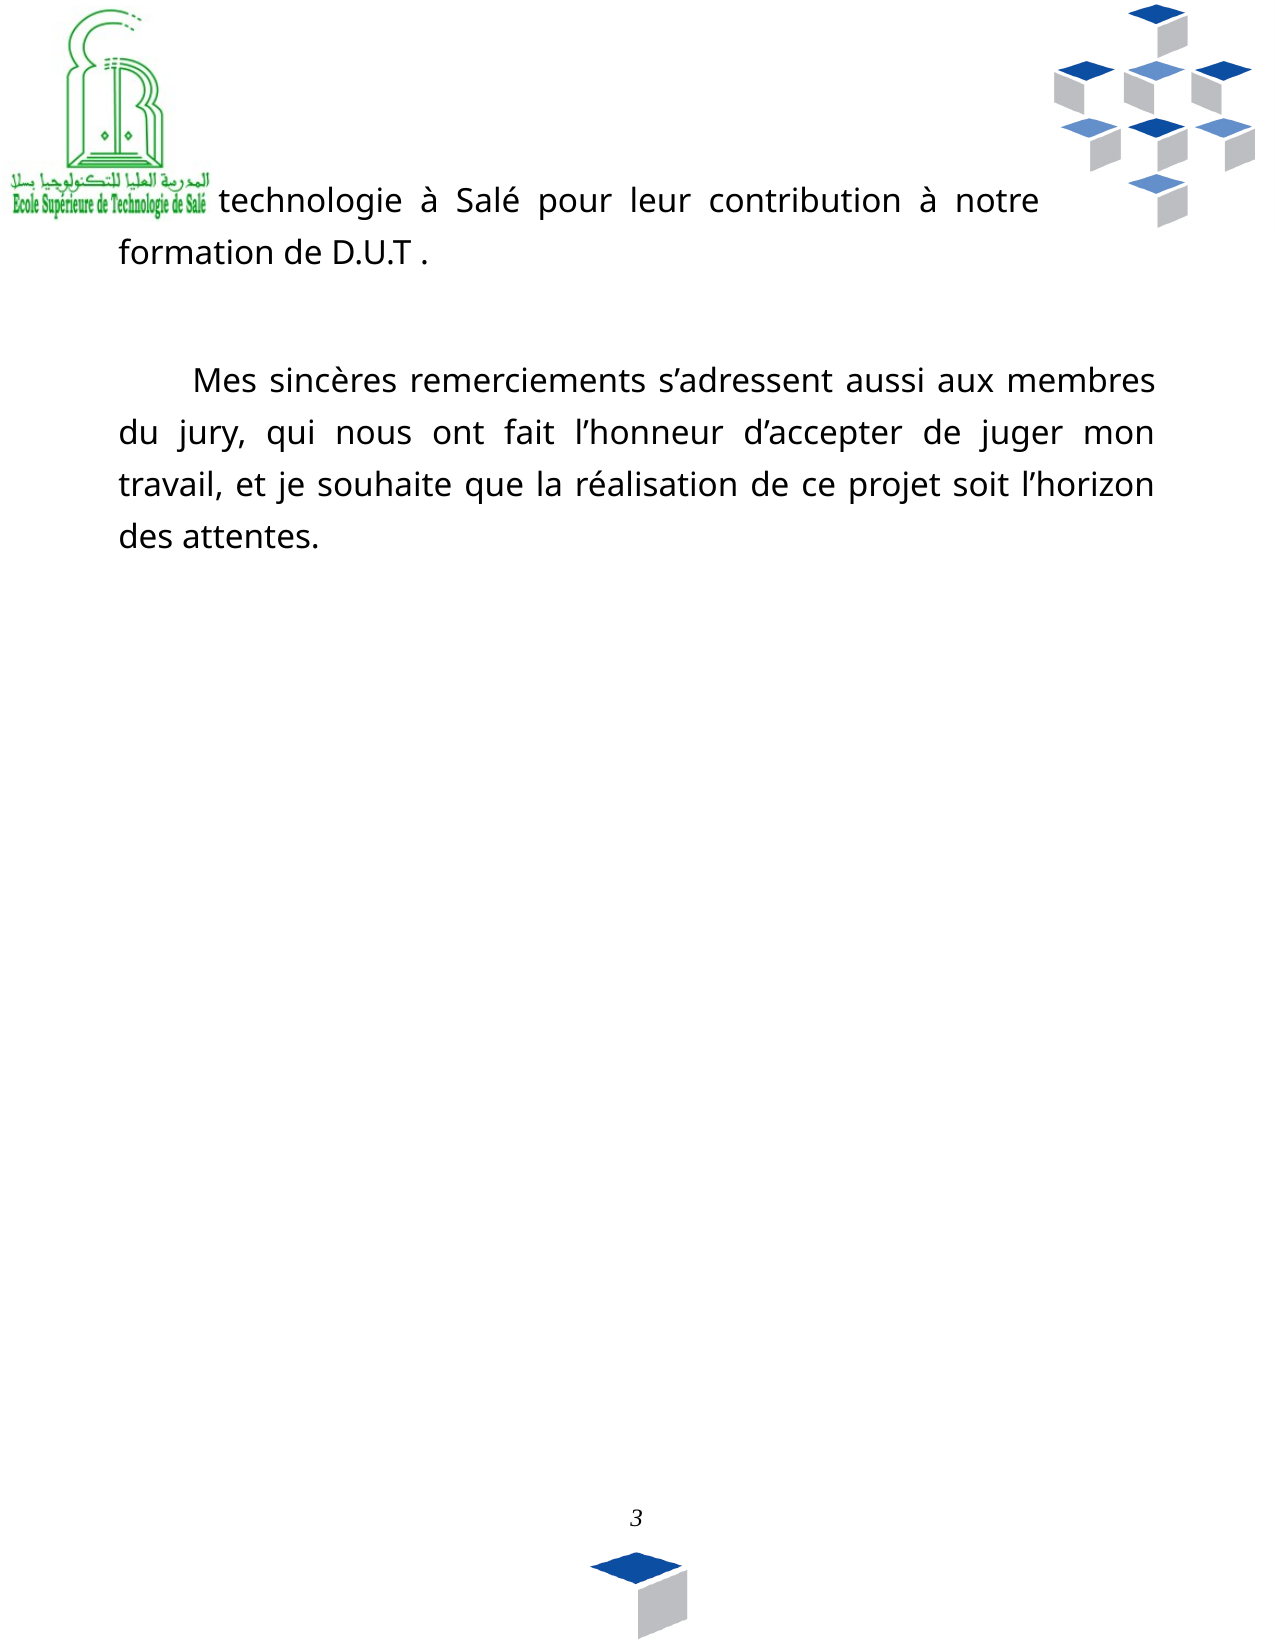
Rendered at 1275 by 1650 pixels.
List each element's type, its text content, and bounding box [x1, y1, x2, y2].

picture [577, 1546, 714, 1643]
text technologie à Salé pour leur contribution à notre formation de D.U.T . [118, 176, 1157, 274]
picture [1, 5, 218, 222]
picture [1040, 0, 1275, 232]
text Mes sincères remerciements s’adressent aussi aux membres du jury, qui nous ont fait l’honneur d’accepter de juger mon travail, et je souhaite que la réalisation de ce projet soit l’horizon des attentes. [118, 357, 1157, 559]
